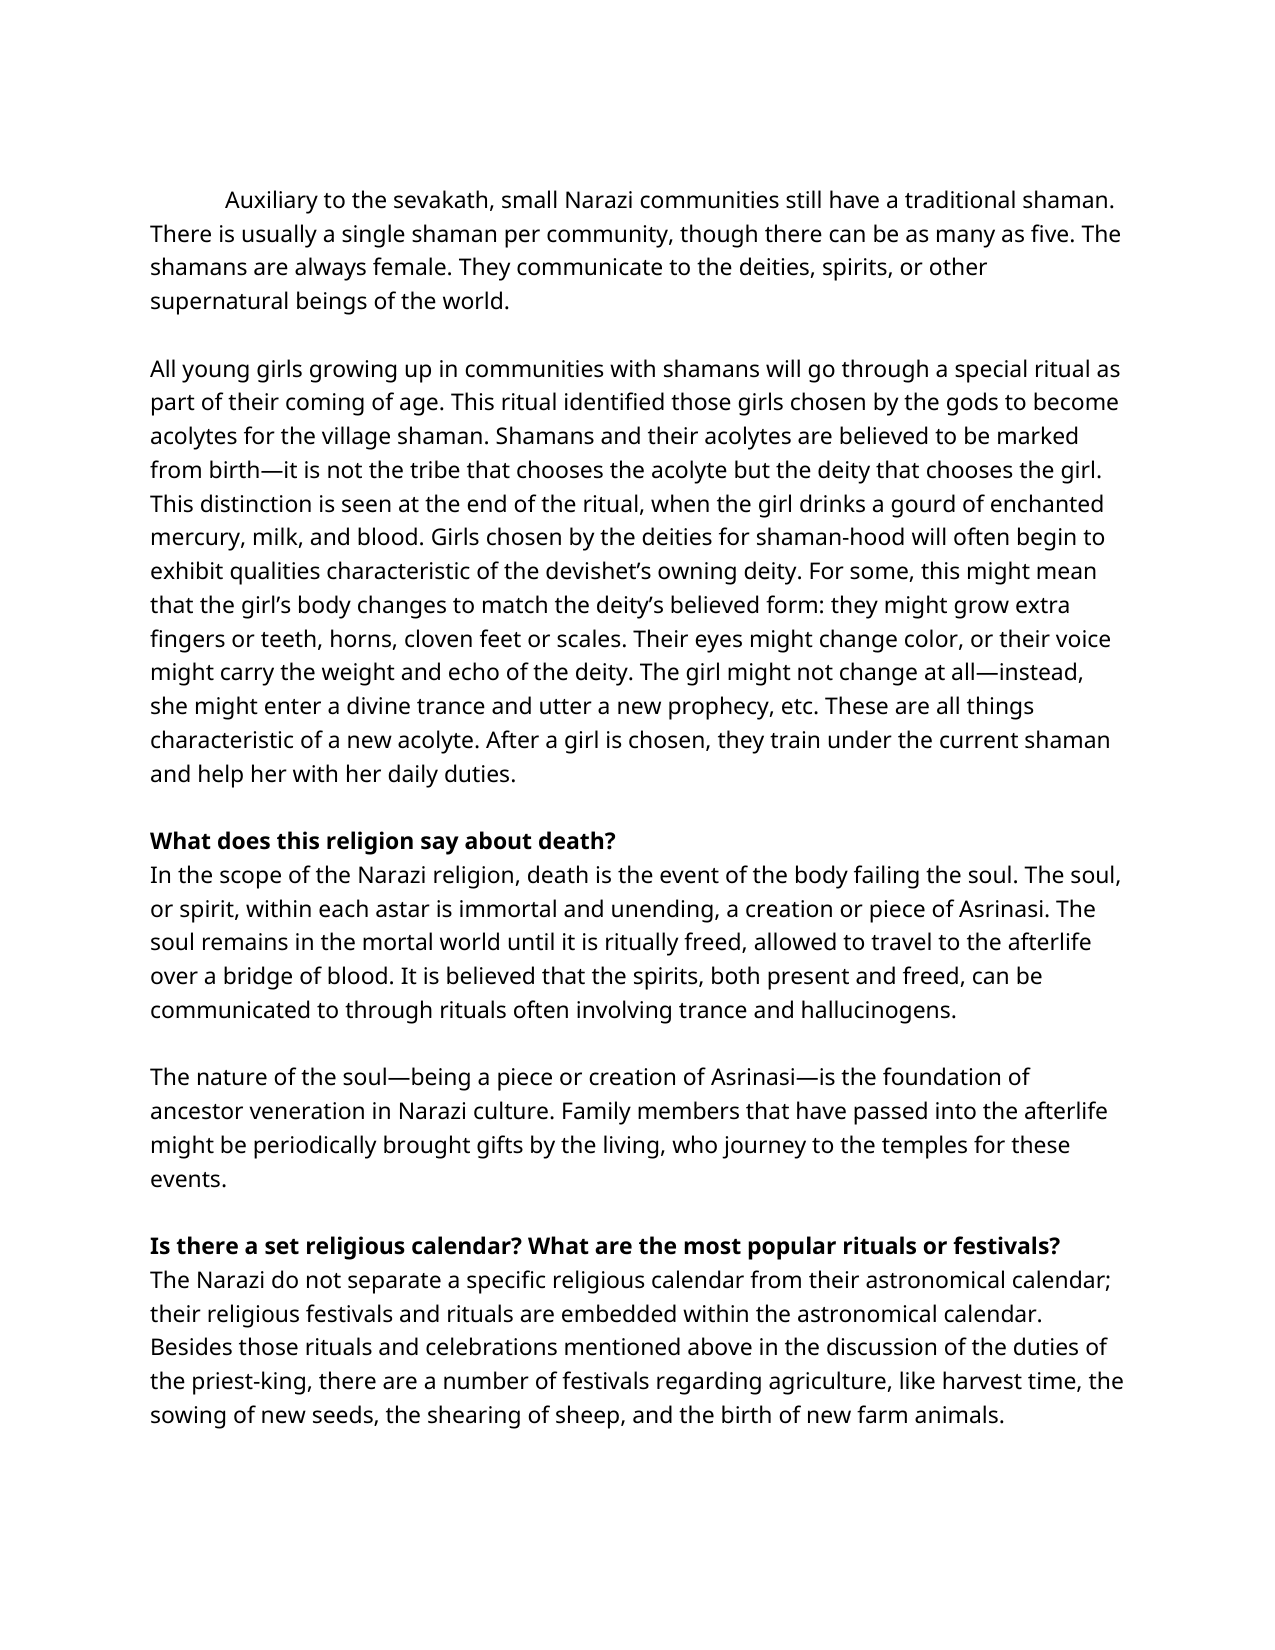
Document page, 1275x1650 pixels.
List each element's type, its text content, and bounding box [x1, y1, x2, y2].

text In the scope of the Narazi religion, death is the event of the body failing the soul. The soul, or spirit, within each astar is immortal and unending, a creation or piece of Asrinasi. The soul remains in the mortal world until it is ritually freed, allowed to travel to the afterlife over a bridge of blood. It is believed that the spirits, both present and freed, can be communicated to through rituals often involving trance and hallucinogens. [150, 859, 1125, 1025]
text The nature of the soul—being a piece or creation of Asrinasi—is the foundation of ancestor veneration in Narazi culture. Family members that have passed into the afterlife might be periodically brought gifts by the living, who journey to the temples for these events. [150, 1061, 1125, 1194]
text Is there a set religious calendar? What are the most popular rituals or festivals? The Narazi do not separate a specific religious calendar from their astronomical calendar; their religious festivals and rituals are embedded within the astronomical calendar. Besides those rituals and celebrations mentioned above in the discussion of the duties of the priest-king, there are a number of festivals regarding agriculture, like harvest time, the sowing of new seeds, the shearing of sheep, and the birth of new farm animals. [150, 1230, 1125, 1430]
text Auxiliary to the sevakath, small Narazi communities still have a traditional shaman. There is usually a single shaman per community, though there can be as many as five. The shamans are always female. They communicate to the deities, spirits, or other supernatural beings of the world. [150, 184, 1125, 316]
text All young girls growing up in communities with shamans will go through a special ritual as part of their coming of age. This ritual identified those girls chosen by the gods to become acolytes for the village shaman. Shamans and their acolytes are believed to be marked from birth—it is not the tribe that chooses the acolyte but the deity that chooses the girl. This distinction is seen at the end of the ritual, when the girl drinks a gourd of enchanted mercury, milk, and blood. Girls chosen by the deities for shaman-hood will often begin to exhibit qualities characteristic of the devishet’s owning deity. For some, this might mean that the girl’s body changes to match the deity’s believed form: they might grow extra fingers or teeth, horns, cloven feet or scales. Their eyes might change color, or their voice might carry the weight and echo of the deity. The girl might not change at all—instead, she might enter a divine trance and utter a new prophecy, etc. These are all things characteristic of a new acolyte. After a girl is chosen, they train under the current shaman and help her with her daily duties. [150, 352, 1125, 789]
text What does this religion say about death? [150, 791, 1125, 856]
